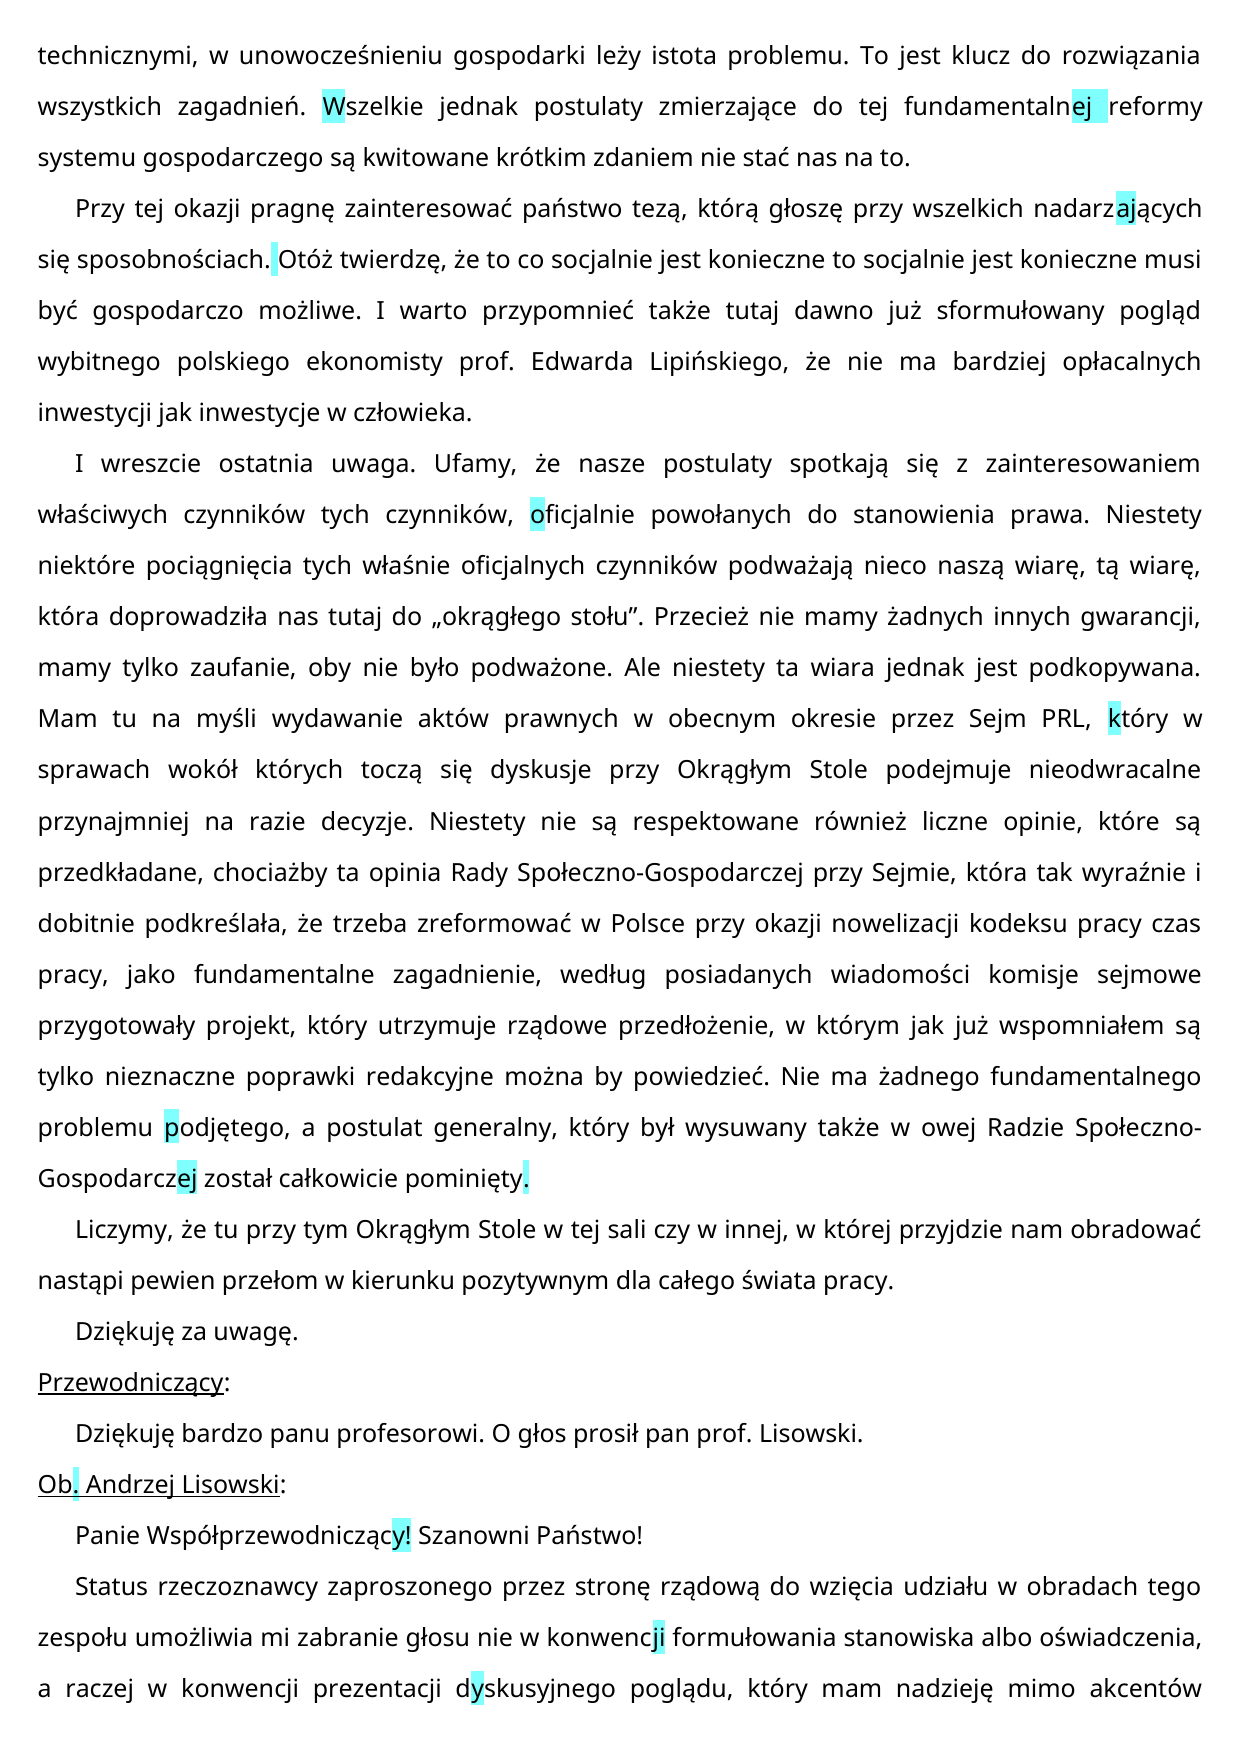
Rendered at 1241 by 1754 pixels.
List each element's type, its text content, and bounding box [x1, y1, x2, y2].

text Przewodniczący: [37, 1364, 1203, 1399]
text Status rzeczoznawcy zaproszonego przez stronę rządową do wzięcia udziału w obradach tego zespołu umożliwia mi zabranie głosu nie w konwencji formułowania stanowiska albo oświadczenia, a raczej w konwencji prezentacji dyskusyjnego poglądu, który mam nadzieję mimo akcentów [37, 1569, 1203, 1705]
text Panie Współprzewodniczący! Szanowni Państwo! [37, 1518, 1203, 1552]
text Dziękuję bardzo panu profesorowi. O głos prosił pan prof. Lisowski. [37, 1416, 1203, 1450]
text Liczymy, że tu przy tym Okrągłym Stole w tej sali czy w innej, w której przyjdzie nam obradować nastąpi pewien przełom w kierunku pozytywnym dla całego świata pracy. [37, 1211, 1203, 1297]
text Przy tej okazji pragnę zainteresować państwo tezą, którą głoszę przy wszelkich nadarzających się sposobnościach. Otóż twierdzę, że to co socjalnie jest konieczne to socjalnie jest konieczne musi być gospodarczo możliwe. I warto przypomnieć także tutaj dawno już sformułowany pogląd wybitnego polskiego ekonomisty prof. Edwarda Lipińskiego, że nie ma bardziej opłacalnych inwestycji jak inwestycje w człowieka. [37, 191, 1203, 429]
text Dziękuję za uwagę. [37, 1313, 1203, 1348]
text Ob. Andrzej Lisowski: [37, 1467, 1203, 1501]
text I wreszcie ostatnia uwaga. Ufamy, że nasze postulaty spotkają się z zainteresowaniem właściwych czynników tych czynników, oficjalnie powołanych do stanowienia prawa. Niestety niektóre pociągnięcia tych właśnie oficjalnych czynników podważają nieco naszą wiarę, tą wiarę, która doprowadziła nas tutaj do „okrągłego stołu”. Przecież nie mamy żadnych innych gwarancji, mamy tylko zaufanie, oby nie było podważone. Ale niestety ta wiara jednak jest podkopywana. Mam tu na myśli wydawanie aktów prawnych w obecnym okresie przez Sejm PRL, który w sprawach wokół których toczą się dyskusje przy Okrągłym Stole podejmuje nieodwracalne przynajmniej na razie decyzje. Niestety nie są respektowane również liczne opinie, które są przedkładane, chociażby ta opinia Rady Społeczno-Gospodarczej przy Sejmie, która tak wyraźnie i dobitnie podkreślała, że trzeba zreformować w Polsce przy okazji nowelizacji kodeksu pracy czas pracy, jako fundamentalne zagadnienie, według posiadanych wiadomości komisje sejmowe przygotowały projekt, który utrzymuje rządowe przedłożenie, w którym jak już wspomniałem są tylko nieznaczne poprawki redakcyjne można by powiedzieć. Nie ma żadnego fundamentalnego problemu podjętego, a postulat generalny, który był wysuwany także w owej Radzie Społeczno-Gospodarczej został całkowicie pominięty. [37, 446, 1203, 1194]
text technicznymi, w unowocześnieniu gospodarki leży istota problemu. To jest klucz do rozwiązania wszystkich zagadnień. Wszelkie jednak postulaty zmierzające do tej fundamentalnej reformy systemu gospodarczego są kwitowane krótkim zdaniem nie stać nas na to. [37, 37, 1203, 174]
